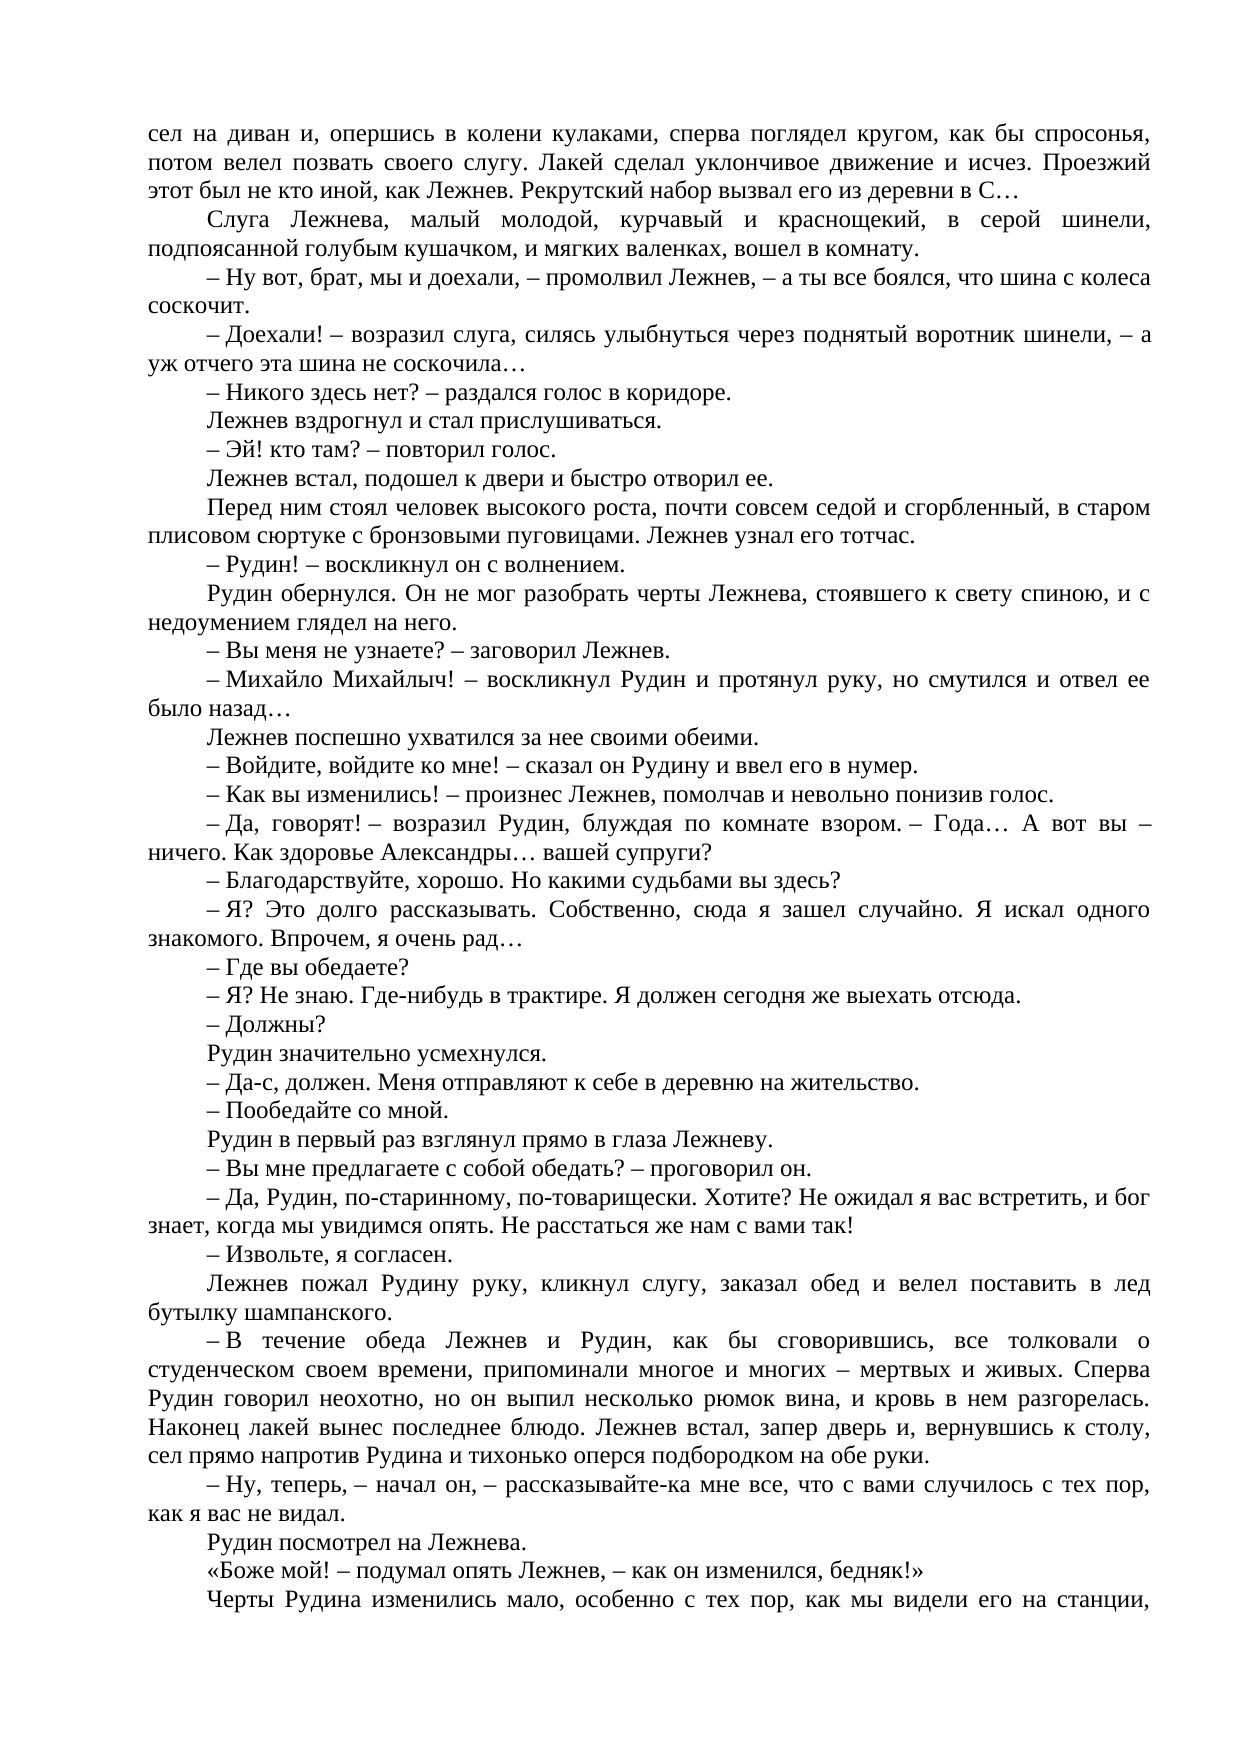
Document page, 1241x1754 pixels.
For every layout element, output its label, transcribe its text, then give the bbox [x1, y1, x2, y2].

text – Михайло Михайлыч! – воскликнул Рудин и протянул руку, но смутился и отвел ее было назад… [148, 664, 1152, 722]
text – Да, Рудин, по-старинному, по-товарищески. Хотите? Не ожидал я вас встретить, и бог знает, когда мы увидимся опять. Не расстаться же нам с вами так! [148, 1182, 1152, 1239]
text Черты Рудина изменились мало, особенно с тех пор, как мы видели его на станции, [148, 1584, 1152, 1613]
text – Эй! кто там? – повторил голос. [148, 434, 1152, 463]
text – Вы мне предлагаете с собой обедать? – проговорил он. [148, 1153, 1152, 1182]
text сел на диван и, опершись в колени кулаками, сперва поглядел кругом, как бы спросонья, потом велел позвать своего слугу. Лакей сделал уклончивое движение и исчез. Проезжий этот был не кто иной, как Лежнев. Рекрутский набор вызвал его из деревни в С… [148, 118, 1152, 204]
text – Доехали! – возразил слуга, силясь улыбнуться через поднятый воротник шинели, – а уж отчего эта шина не соскочила… [148, 319, 1152, 377]
text – В течение обеда Лежнев и Рудин, как бы сговорившись, все толковали о студенческом своем времени, припоминали многое и многих – мертвых и живых. Сперва Рудин говорил неохотно, но он выпил несколько рюмок вина, и кровь в нем разгорелась. Наконец лакей вынес последнее блюдо. Лежнев встал, запер дверь и, вернувшись к столу, сел прямо напротив Рудина и тихонько оперся подбородком на обе руки. [148, 1326, 1152, 1469]
text – Я? Не знаю. Где-нибудь в трактире. Я должен сегодня же выехать отсюда. [148, 981, 1152, 1009]
text – Вы меня не узнаете? – заговорил Лежнев. [148, 636, 1152, 664]
text – Как вы изменились! – произнес Лежнев, помолчав и невольно понизив голос. [148, 779, 1152, 808]
text Перед ним стоял человек высокого роста, почти совсем седой и сгорбленный, в старом плисовом сюртуке с бронзовыми пуговицами. Лежнев узнал его тотчас. [148, 492, 1152, 549]
text Рудин значительно усмехнулся. [148, 1038, 1152, 1067]
text – Должны? [148, 1009, 1152, 1038]
text Лежнев поспешно ухватился за нее своими обеими. [148, 722, 1152, 751]
text – Извольте, я согласен. [148, 1239, 1152, 1268]
text – Благодарствуйте, хорошо. Но какими судьбами вы здесь? [148, 866, 1152, 894]
text Лежнев встал, подошел к двери и быстро отворил ее. [148, 463, 1152, 492]
text – Да, говорят! – возразил Рудин, блуждая по комнате взором. – Года… А вот вы – ничего. Как здоровье Александры… вашей супруги? [148, 808, 1152, 866]
text Рудин обернулся. Он не мог разобрать черты Лежнева, стоявшего к свету спиною, и с недоумением глядел на него. [148, 578, 1152, 636]
text Слуга Лежнева, малый молодой, курчавый и краснощекий, в серой шинели, подпоясанной голубым кушачком, и мягких валенках, вошел в комнату. [148, 204, 1152, 262]
text Рудин посмотрел на Лежнева. [148, 1527, 1152, 1556]
text Рудин в первый раз взглянул прямо в глаза Лежневу. [148, 1124, 1152, 1153]
text «Боже мой! – подумал опять Лежнев, – как он изменился, бедняк!» [148, 1556, 1152, 1584]
text – Я? Это долго рассказывать. Собственно, сюда я зашел случайно. Я искал одного знакомого. Впрочем, я очень рад… [148, 894, 1152, 952]
text Лежнев пожал Рудину руку, кликнул слугу, заказал обед и велел поставить в лед бутылку шампанского. [148, 1268, 1152, 1326]
text – Где вы обедаете? [148, 952, 1152, 981]
text – Рудин! – воскликнул он с волнением. [148, 549, 1152, 578]
text – Войдите, войдите ко мне! – сказал он Рудину и ввел его в нумер. [148, 751, 1152, 779]
text – Ну вот, брат, мы и доехали, – промолвил Лежнев, – а ты все боялся, что шина с колеса соскочит. [148, 262, 1152, 319]
text – Никого здесь нет? – раздался голос в коридоре. [148, 377, 1152, 406]
text – Пообедайте со мной. [148, 1096, 1152, 1124]
text – Ну, теперь, – начал он, – рассказывайте-ка мне все, что с вами случилось с тех пор, как я вас не видал. [148, 1469, 1152, 1527]
text – Да-с, должен. Меня отправляют к себе в деревню на жительство. [148, 1067, 1152, 1096]
text Лежнев вздрогнул и стал прислушиваться. [148, 406, 1152, 434]
